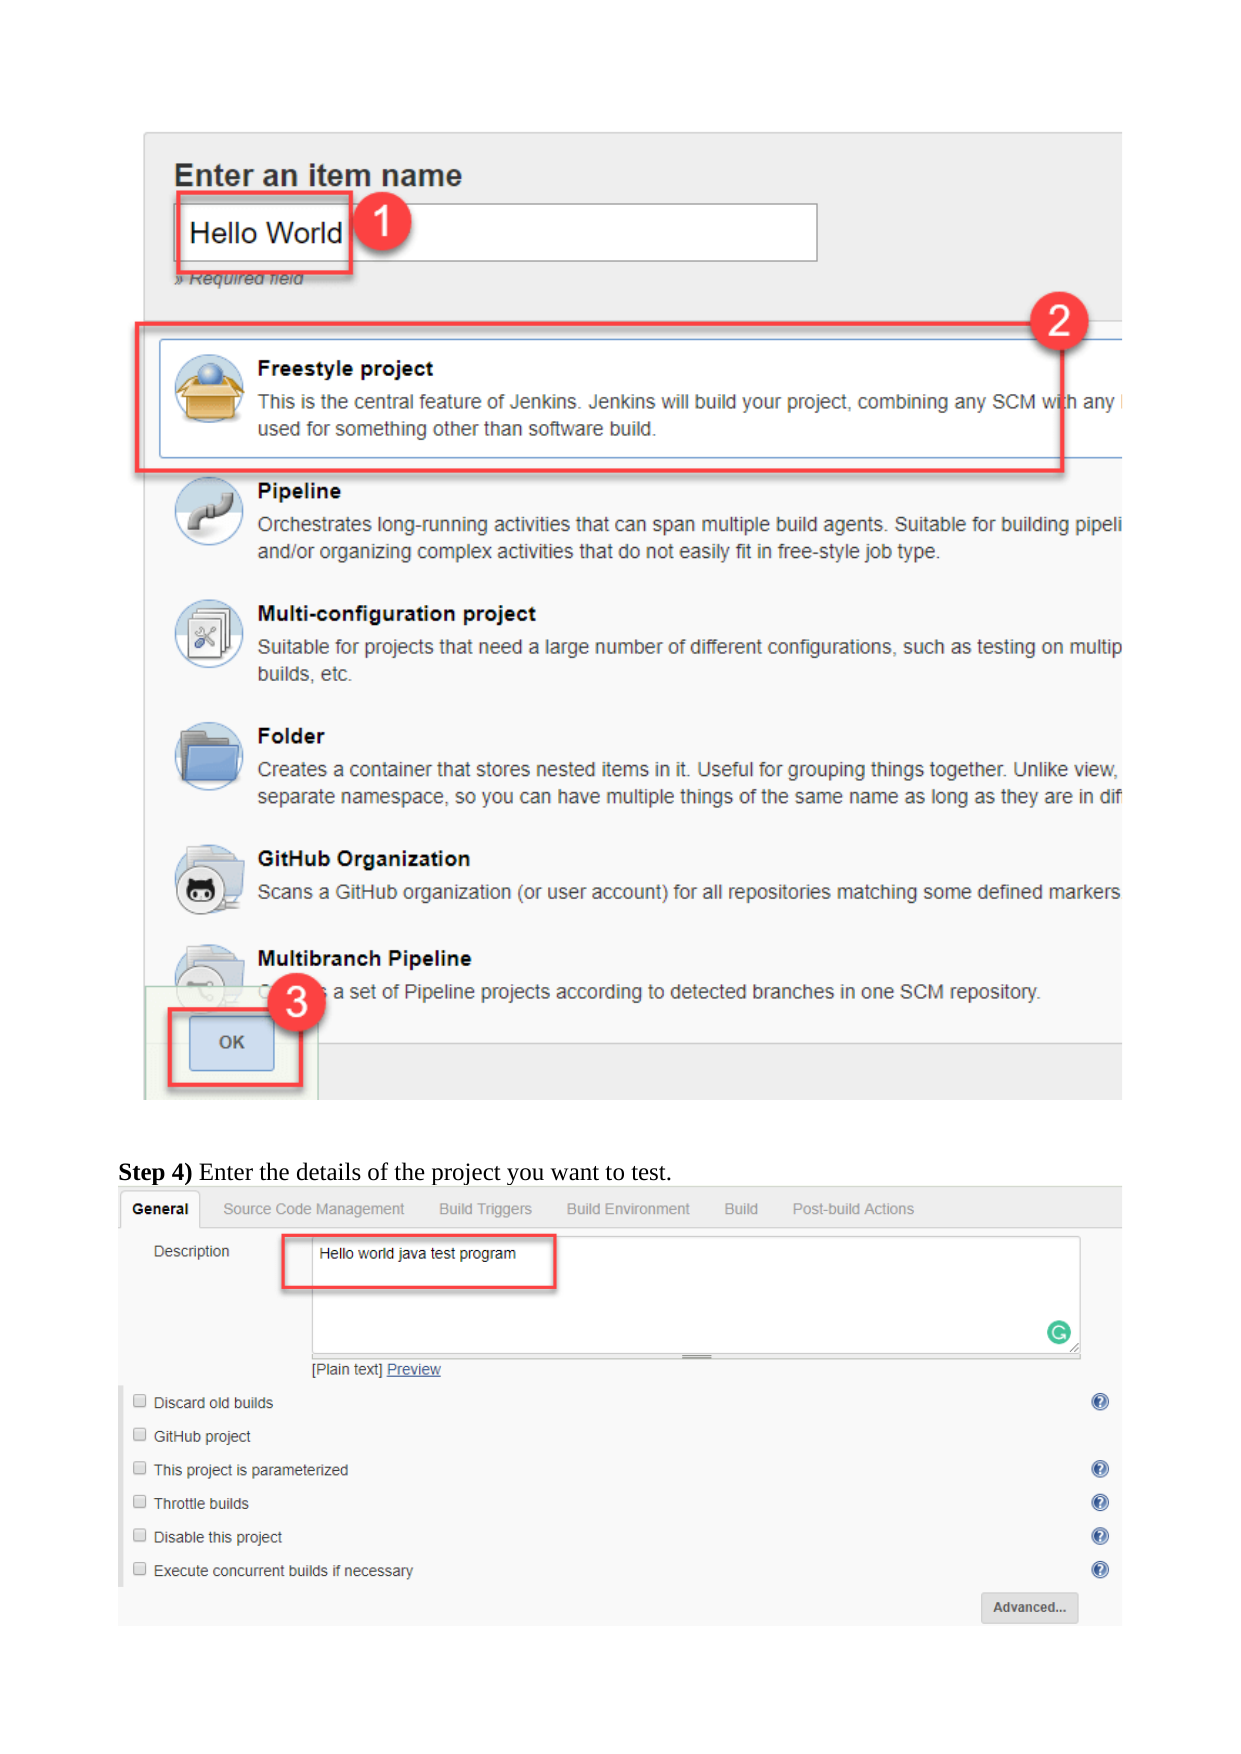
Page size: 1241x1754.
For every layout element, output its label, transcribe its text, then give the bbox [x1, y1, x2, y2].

text Step 4) Enter the details of the project you want to test. [118, 1157, 1122, 1185]
picture [118, 1185, 1123, 1626]
picture [118, 118, 1123, 1100]
